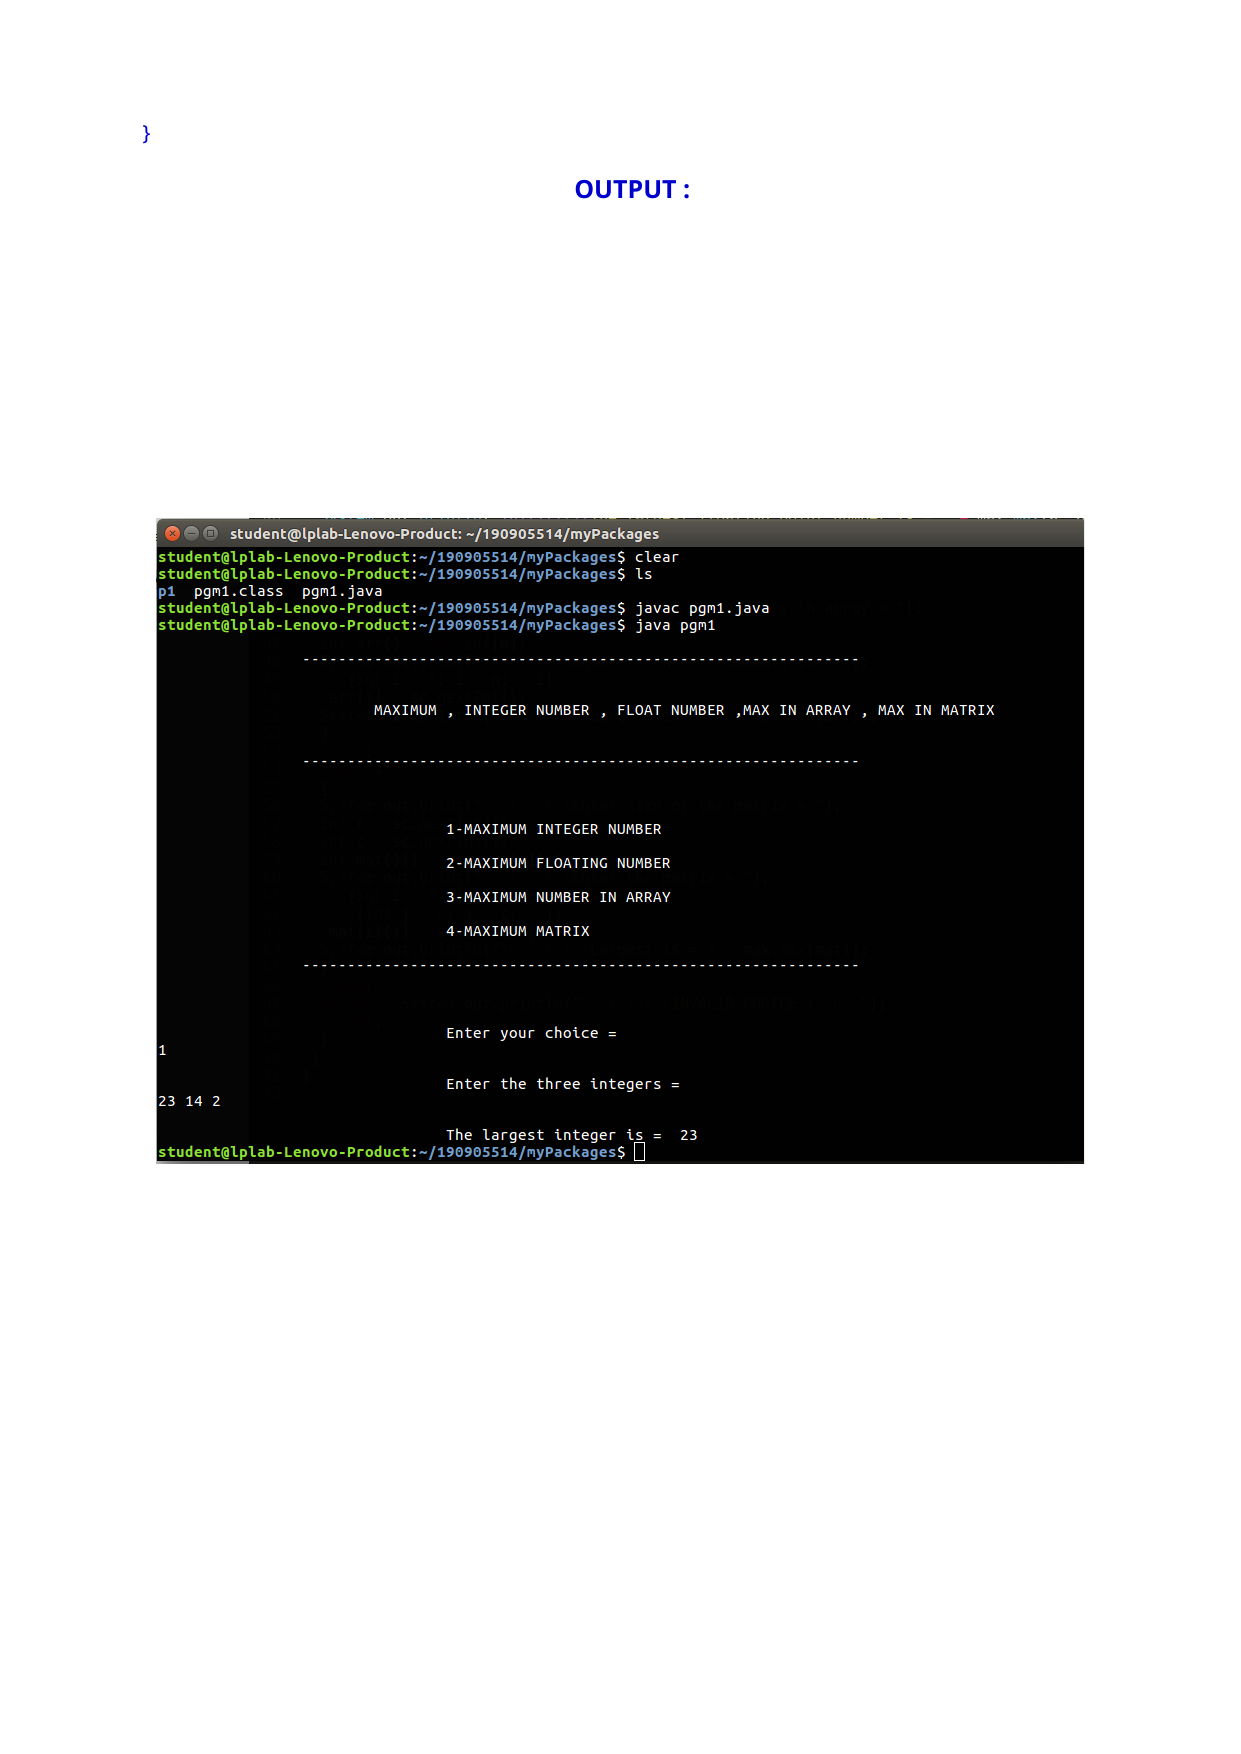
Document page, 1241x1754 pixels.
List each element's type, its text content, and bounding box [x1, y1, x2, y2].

list OUTPUT : [142, 172, 1122, 206]
picture [156, 518, 1085, 1164]
list } [142, 118, 1122, 147]
